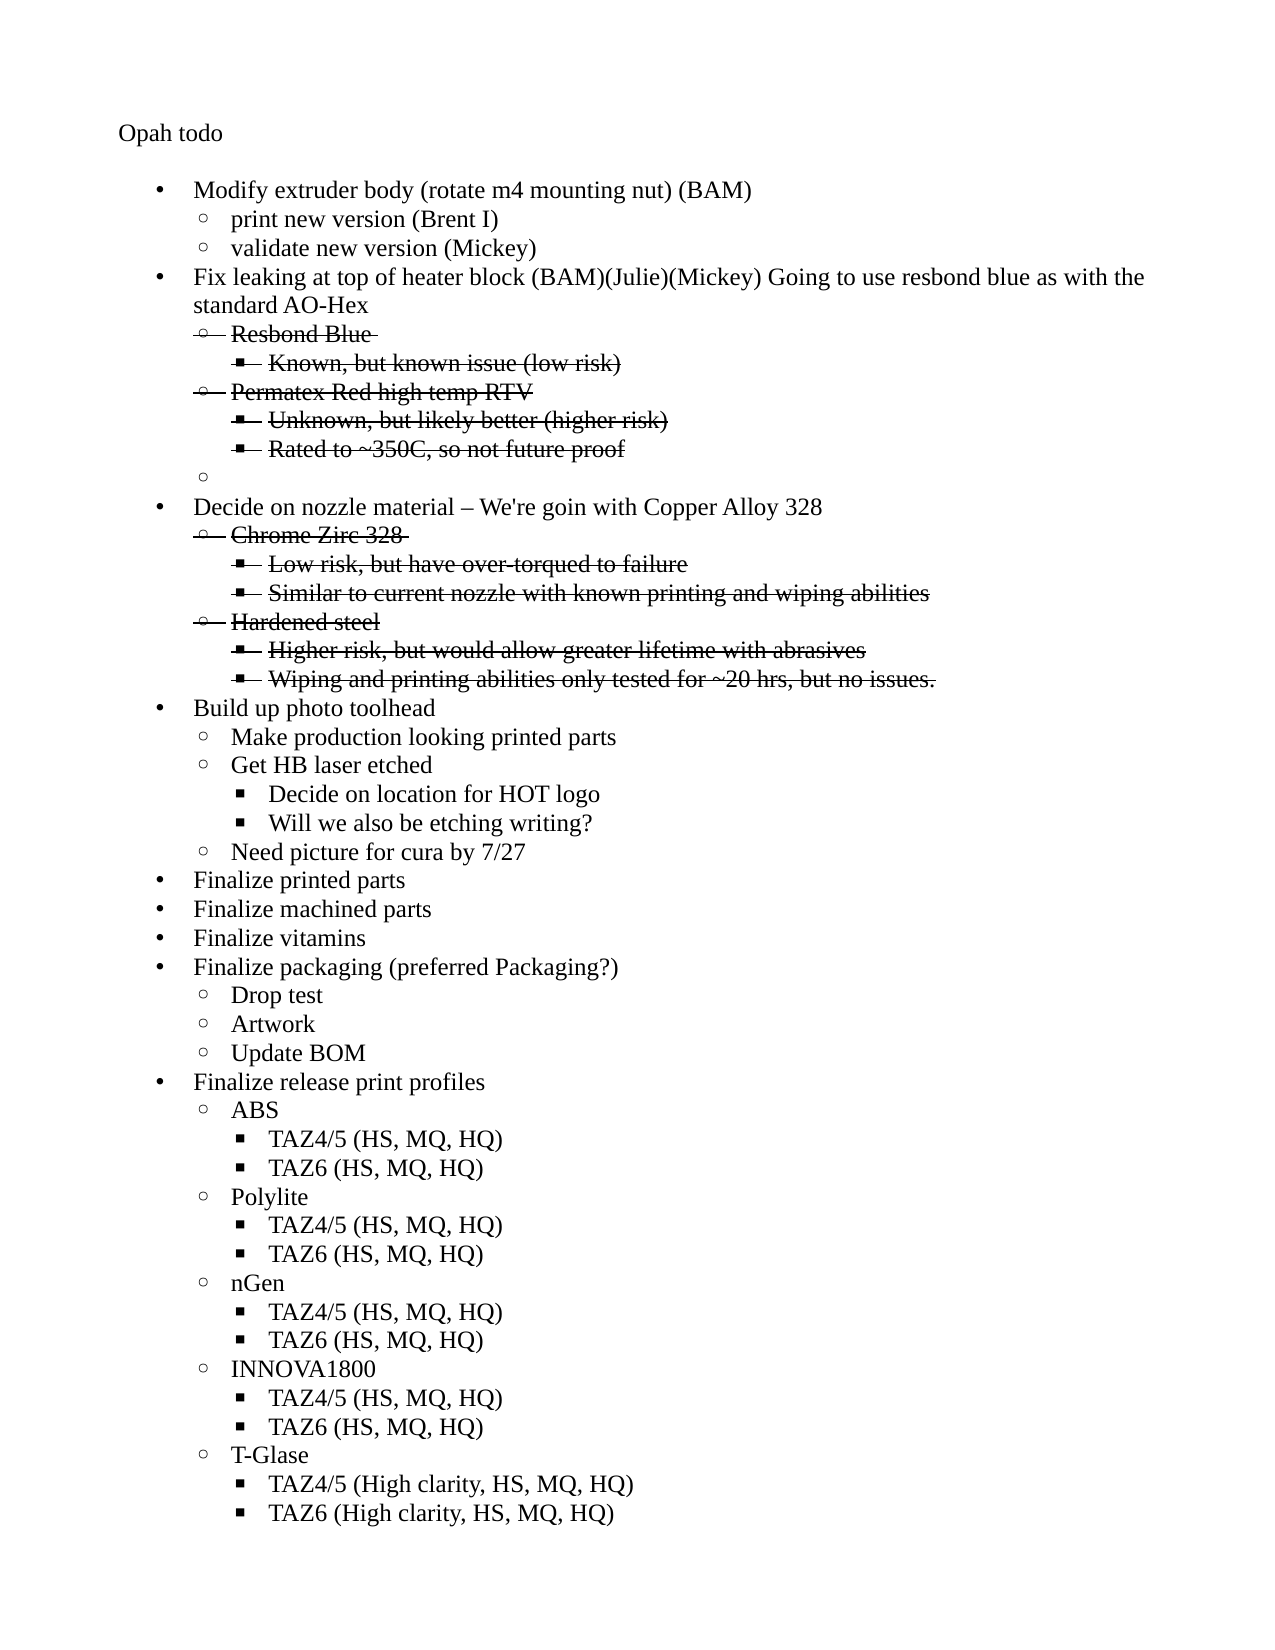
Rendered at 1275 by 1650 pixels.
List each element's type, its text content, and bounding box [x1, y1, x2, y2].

list Drop test [193, 981, 1157, 1009]
list Similar to current nozzle with known printing and wiping abilities [231, 578, 1157, 607]
list Low risk, but have over-torqued to failure [231, 549, 1157, 578]
list Finalize release print profiles [156, 1067, 1157, 1096]
list Higher risk, but would allow greater lifetime with abrasives [231, 636, 1157, 664]
list Unknown, but likely better (higher risk) [231, 406, 1157, 434]
list TAZ4/5 (HS, MQ, HQ) [231, 1297, 1157, 1326]
list Decide on nozzle material – We're goin with Copper Alloy 328 [156, 492, 1157, 521]
list INNOVA1800 [193, 1354, 1157, 1383]
list Artwork [193, 1009, 1157, 1038]
list Finalize printed parts [156, 866, 1157, 894]
list T-Glase [193, 1441, 1157, 1469]
list Get HB laser etched [193, 751, 1157, 779]
list ABS [193, 1096, 1157, 1124]
list Permatex Red high temp RTV [193, 377, 1157, 406]
list Chrome Zirc 328 [193, 521, 1157, 549]
list TAZ6 (HS, MQ, HQ) [231, 1239, 1157, 1268]
list Build up photo toolhead [156, 693, 1157, 722]
list Modify extruder body (rotate m4 mounting nut) (BAM) [156, 176, 1157, 204]
list Make production looking printed parts [193, 722, 1157, 751]
list print new version (Brent I) [193, 204, 1157, 233]
list TAZ4/5 (HS, MQ, HQ) [231, 1383, 1157, 1412]
list TAZ6 (HS, MQ, HQ) [231, 1412, 1157, 1441]
list Wiping and printing abilities only tested for ~20 hrs, but no issues. [231, 664, 1157, 693]
list TAZ6 (High clarity, HS, MQ, HQ) [231, 1498, 1157, 1527]
list Rated to ~350C, so not future proof [231, 434, 1157, 463]
list Finalize packaging (preferred Packaging?) [156, 952, 1157, 981]
list TAZ6 (HS, MQ, HQ) [231, 1153, 1157, 1182]
list TAZ4/5 (HS, MQ, HQ) [231, 1211, 1157, 1239]
list TAZ4/5 (HS, MQ, HQ) [231, 1124, 1157, 1153]
list TAZ6 (HS, MQ, HQ) [231, 1326, 1157, 1354]
list Need picture for cura by 7/27 [193, 837, 1157, 866]
list Will we also be etching writing? [231, 808, 1157, 837]
list Finalize machined parts [156, 894, 1157, 923]
list nGen [193, 1268, 1157, 1297]
list Update BOM [193, 1038, 1157, 1067]
list Fix leaking at top of heater block (BAM)(Julie)(Mickey) Going to use resbond blue as with the standard AO-Hex [156, 262, 1157, 319]
list Decide on location for HOT logo [231, 779, 1157, 808]
list validate new version (Mickey) [193, 233, 1157, 262]
list Known, but known issue (low risk) [231, 348, 1157, 377]
list TAZ4/5 (High clarity, HS, MQ, HQ) [231, 1469, 1157, 1498]
list Polylite [193, 1182, 1157, 1211]
list Hardened steel [193, 607, 1157, 636]
list Finalize vitamins [156, 923, 1157, 952]
list Resbond Blue [193, 319, 1157, 348]
text Opah todo [118, 118, 1157, 147]
